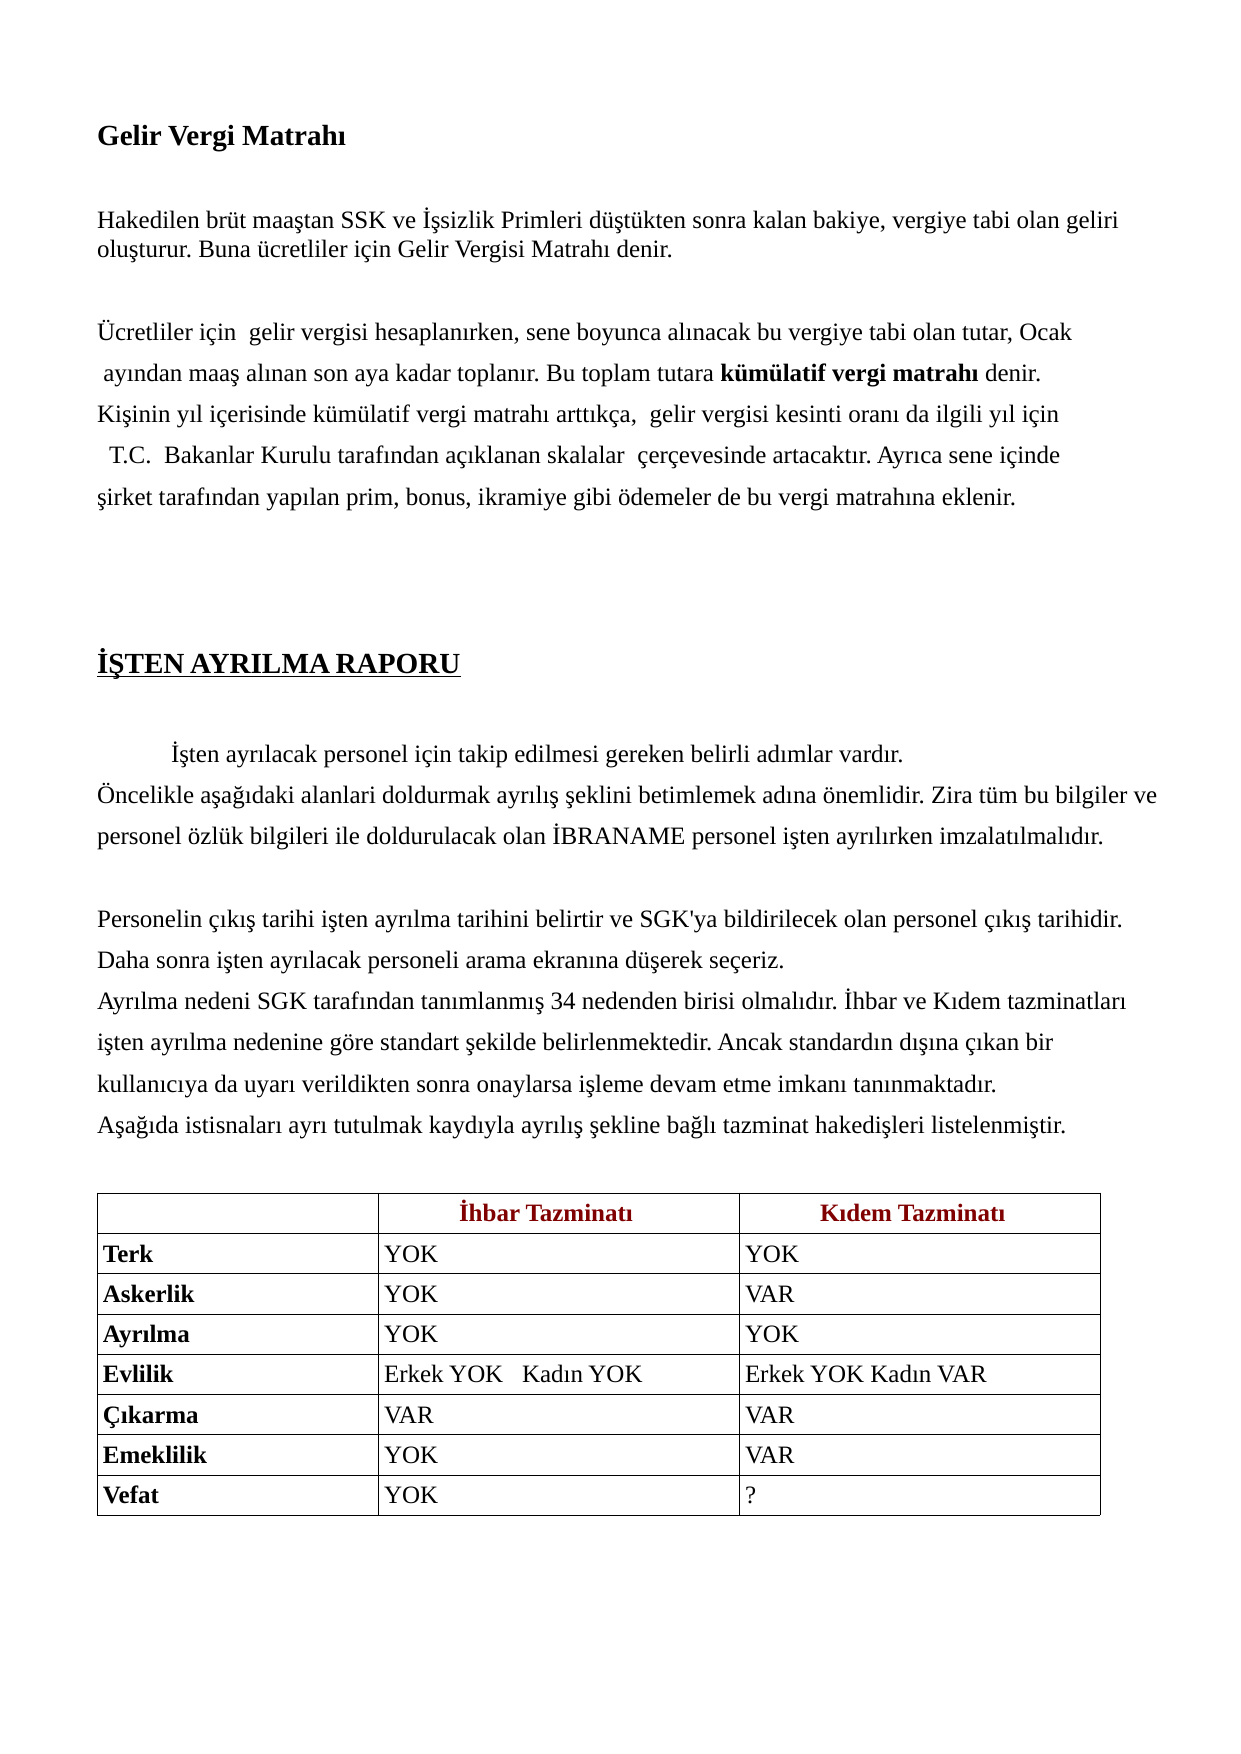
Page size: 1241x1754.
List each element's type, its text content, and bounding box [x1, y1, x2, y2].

text Aşağıda istisnaları ayrı tutulmak kaydıyla ayrılış şekline bağlı tazminat hakedişleri listelenmiştir. [97, 1110, 1165, 1139]
table_header Kıdem Tazminatı [740, 1194, 1100, 1233]
text işten ayrılma nedenine göre standart şekilde belirlenmektedir. Ancak standardın dışına çıkan bir [97, 1027, 1165, 1056]
table_cell Ayrılma [98, 1315, 378, 1354]
table_cell Askerlik [98, 1274, 378, 1313]
text T.C. Bakanlar Kurulu tarafından açıklanan skalalar çerçevesinde artacaktır. Ayrıca sene içinde [97, 440, 1165, 469]
table_cell Emeklilik [98, 1435, 378, 1475]
text İŞTEN AYRILMA RAPORU [97, 647, 1165, 680]
table_header [98, 1194, 378, 1233]
table_cell YOK [379, 1315, 739, 1354]
table_cell Erkek YOK Kadın YOK [379, 1355, 739, 1394]
text Öncelikle aşağıdaki alanlari doldurmak ayrılış şeklini betimlemek adına önemlidir. Zira tüm bu bilgiler ve [97, 780, 1165, 809]
table_cell YOK [379, 1435, 739, 1475]
text Personelin çıkış tarihi işten ayrılma tarihini belirtir ve SGK'ya bildirilecek olan personel çıkış tarihidir. [97, 904, 1165, 932]
table_header İhbar Tazminatı [379, 1194, 739, 1233]
table_cell Erkek YOK Kadın VAR [740, 1355, 1100, 1394]
text şirket tarafından yapılan prim, bonus, ikramiye gibi ödemeler de bu vergi matrahına eklenir. [97, 482, 1165, 510]
text kullanıcıya da uyarı verildikten sonra onaylarsa işleme devam etme imkanı tanınmaktadır. [97, 1069, 1165, 1097]
table_cell YOK [740, 1234, 1100, 1273]
table_cell YOK [379, 1274, 739, 1313]
text Daha sonra işten ayrılacak personeli arama ekranına düşerek seçeriz. [97, 945, 1165, 974]
table_cell VAR [740, 1435, 1100, 1475]
table_cell Çıkarma [98, 1395, 378, 1434]
text İşten ayrılacak personel için takip edilmesi gereken belirli adımlar vardır. [97, 739, 1165, 767]
table_cell ? [740, 1476, 1100, 1515]
table_cell YOK [740, 1315, 1100, 1354]
subtitle Gelir Vergi Matrahı [97, 118, 1165, 152]
table_cell YOK [379, 1476, 739, 1515]
table_cell VAR [740, 1395, 1100, 1434]
table_cell Evlilik [98, 1355, 378, 1394]
text Kişinin yıl içerisinde kümülatif vergi matrahı arttıkça, gelir vergisi kesinti oranı da ilgili yıl için [97, 399, 1165, 428]
table_cell Terk [98, 1234, 378, 1273]
text personel özlük bilgileri ile doldurulacak olan İBRANAME personel işten ayrılırken imzalatılmalıdır. [97, 821, 1165, 850]
table_cell VAR [379, 1395, 739, 1434]
text Ayrılma nedeni SGK tarafından tanımlanmış 34 nedenden birisi olmalıdır. İhbar ve Kıdem tazminatları [97, 986, 1165, 1015]
text ayından maaş alınan son aya kadar toplanır. Bu toplam tutara kümülatif vergi matrahı denir. [97, 358, 1165, 387]
table_cell VAR [740, 1274, 1100, 1313]
table_cell Vefat [98, 1476, 378, 1515]
text Ücretliler için gelir vergisi hesaplanırken, sene boyunca alınacak bu vergiye tabi olan tutar, Ocak [97, 317, 1165, 345]
table_cell YOK [379, 1234, 739, 1273]
text Hakedilen brüt maaştan SSK ve İşsizlik Primleri düştükten sonra kalan bakiye, vergiye tabi olan geliri oluşturur. Buna ücretliler için Gelir Vergisi Matrahı denir. [97, 205, 1165, 263]
